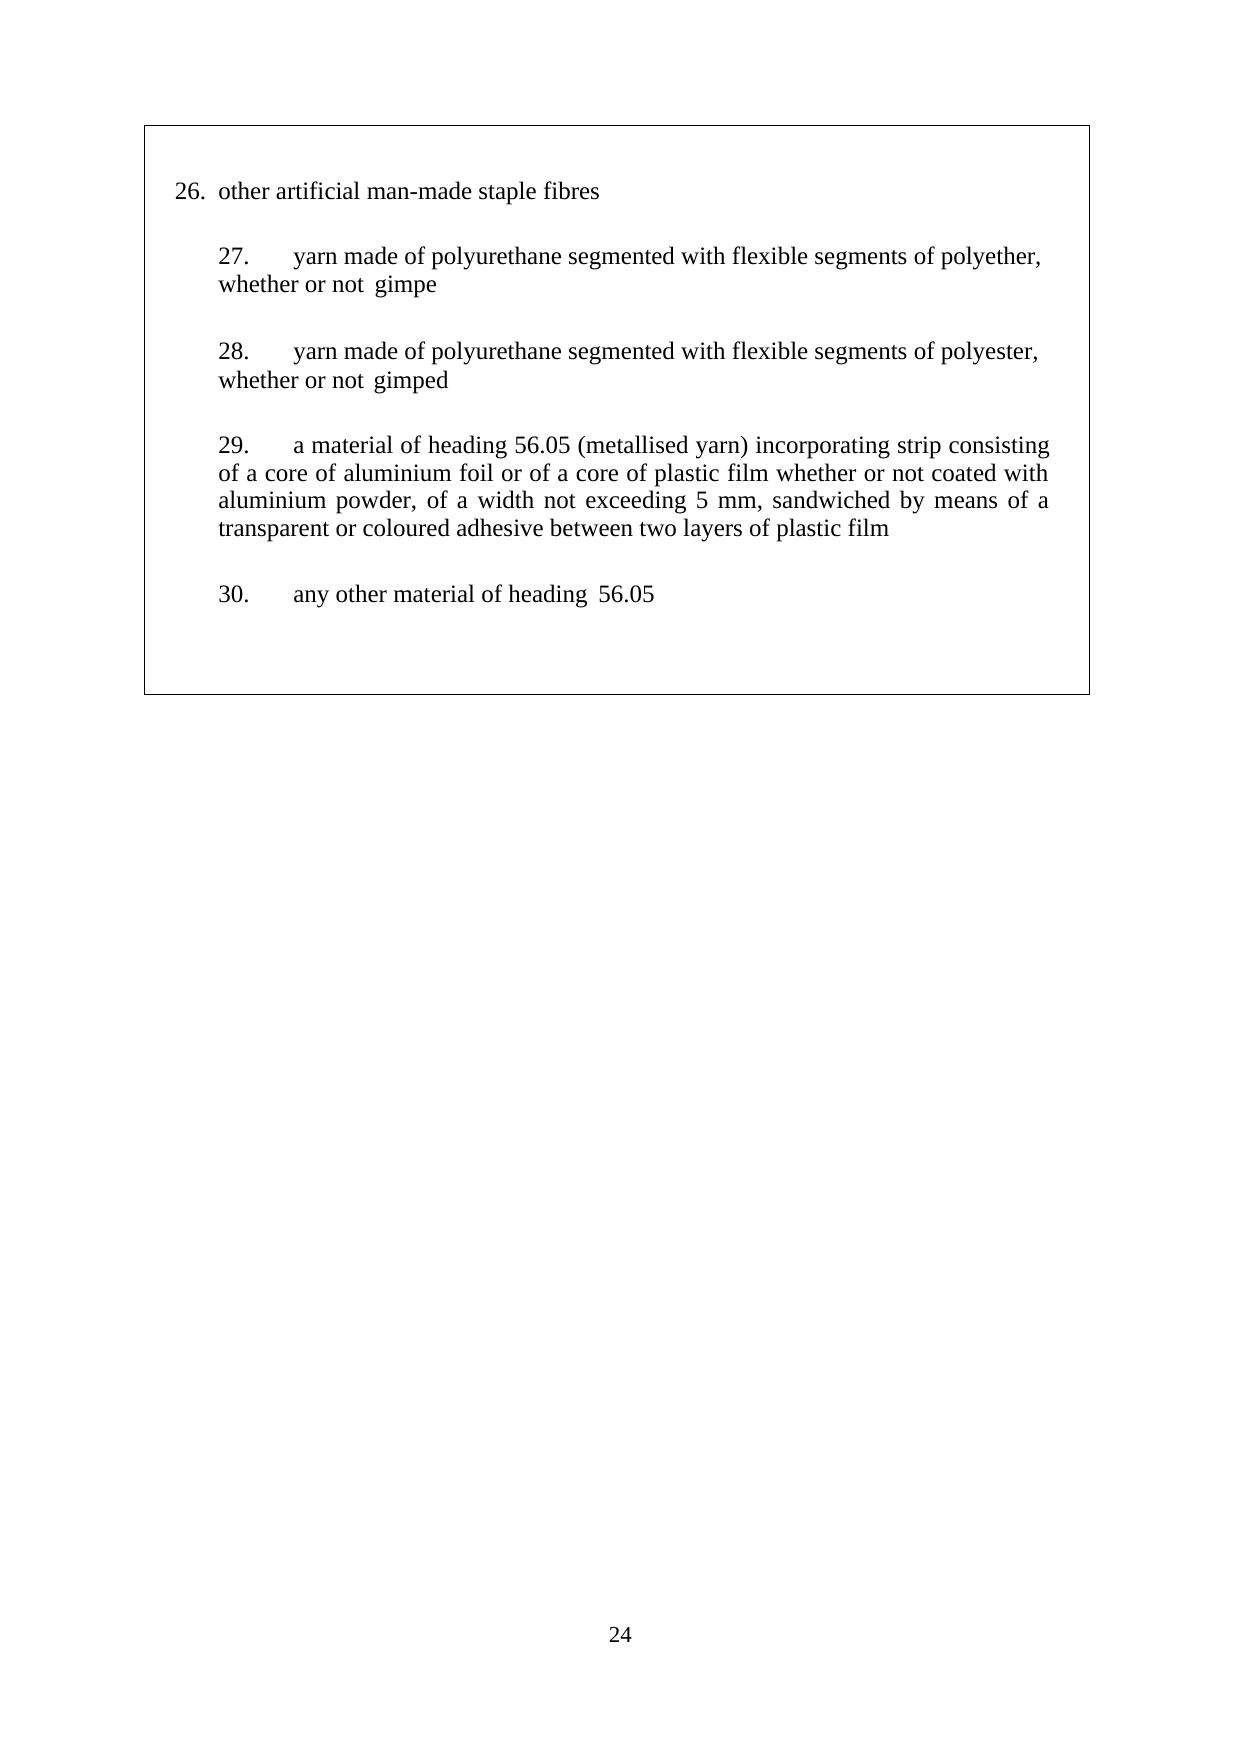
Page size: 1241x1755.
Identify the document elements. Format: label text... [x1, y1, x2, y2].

table_header silk wool coarse animal hair fine animal hair horsehair cotton paper-making materials and paper flax true hemp jute and other textile bast fibres sisal and other textile fibres of the genus Agave coconut, abaca, ramie, and other vegetable textile fibres synthetic man-made filaments artificial man-made filaments current-conducting filaments synthetic man-made staple fibres of polypropylene synthetic man-made staple fibres of polyester synthetic man-made staple fibres of polyamide synthetic man-made staple fibres of polyacrylonitrile synthetic man-made staple fibres of polyimide synthetic man-made staple fibres of polytetrafluoroethylene synthetic man-made staple fibres of poly(phenylene sulphide) synthetic man-made staple fibres of poly(vinyl chloride) other synthetic man-made staple fibres artificial man-made staple fibres of viscose other artificial man-made staple fibres yarn made of polyurethane segmented with flexible segments of polyether, whether or not gimpe yarn made of polyurethane segmented with flexible segments of polyester, whether or not gimped a material of heading 56.05 (metallised yarn) incorporating strip consisting of a core of aluminium foil or of a core of plastic film whether or not coated with aluminium powder, of a width not exceeding 5 mm, sandwiched by means of a transparent or coloured adhesive between two layers of plastic film any other material of heading 56.05 [145, 126, 1089, 694]
